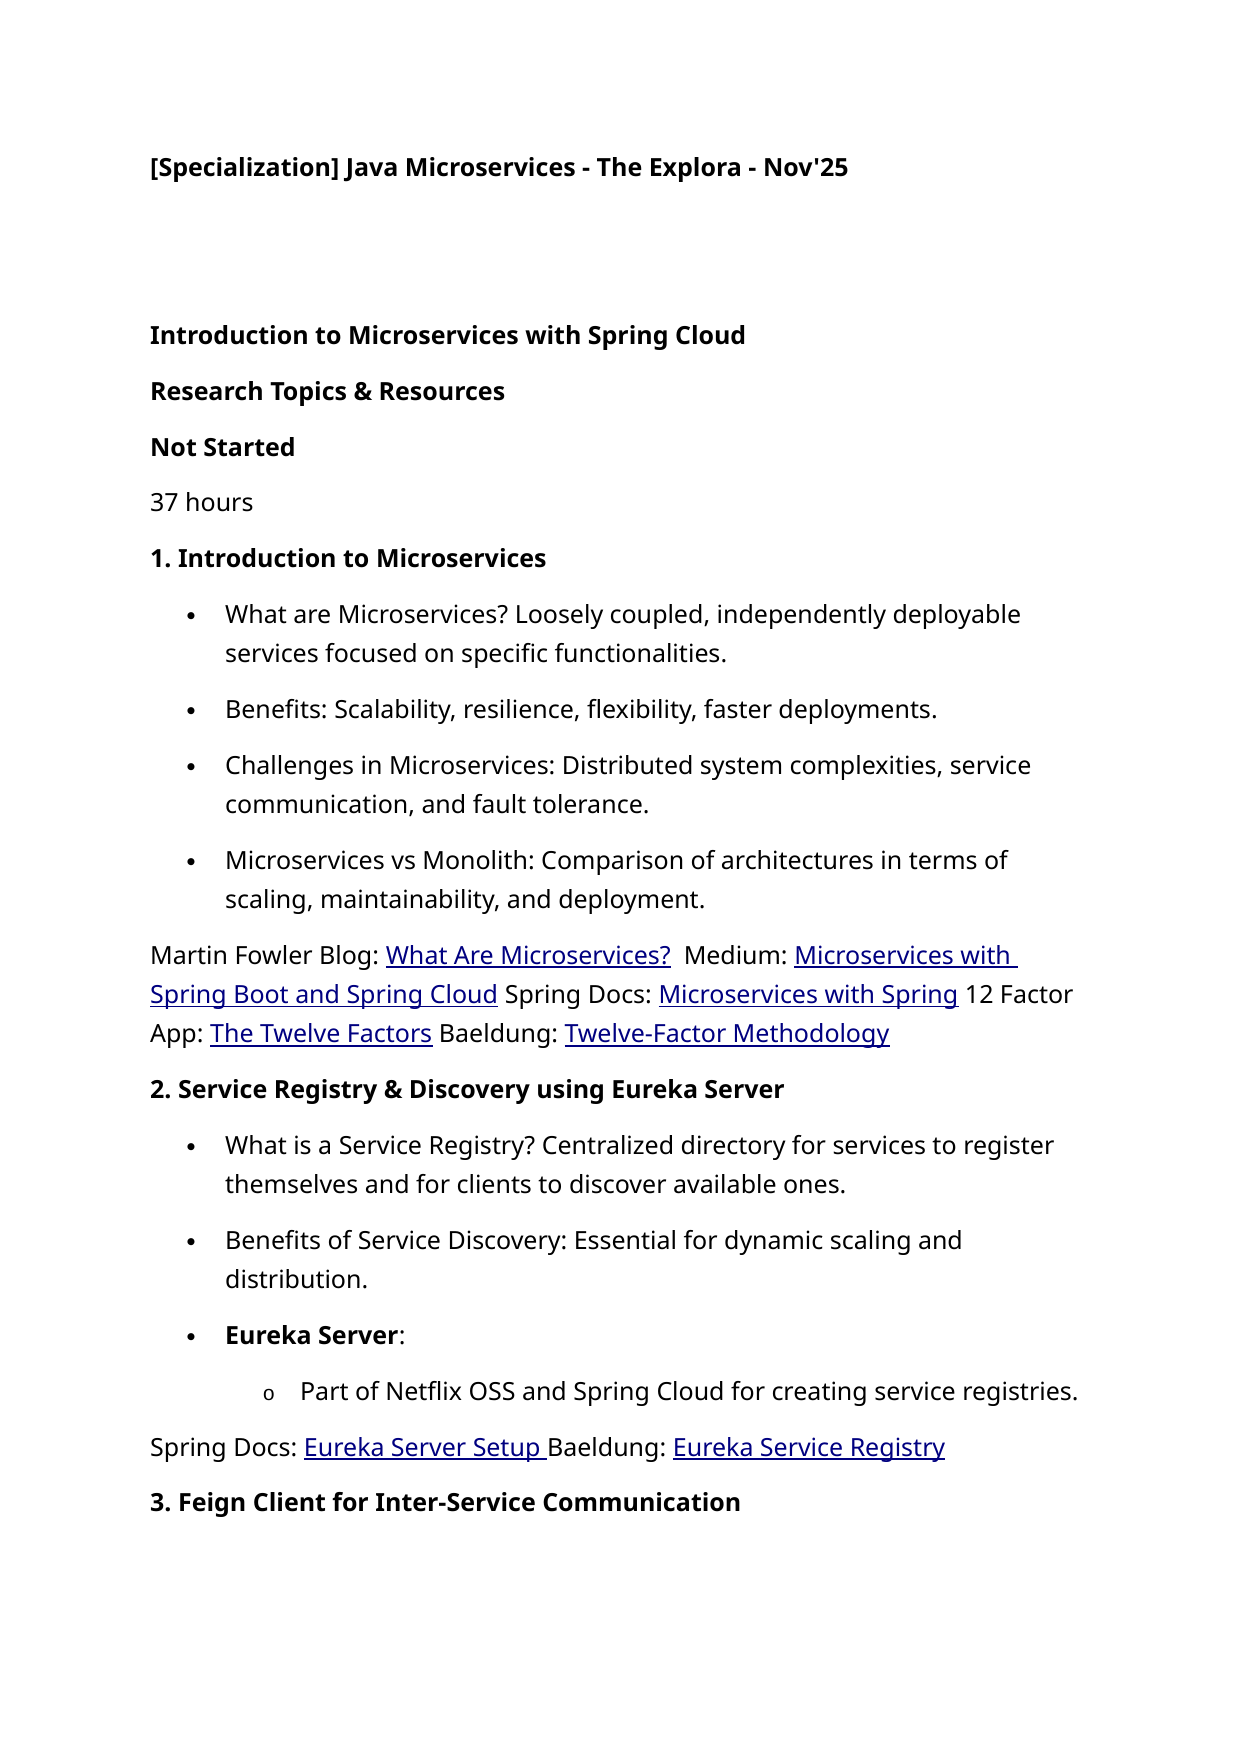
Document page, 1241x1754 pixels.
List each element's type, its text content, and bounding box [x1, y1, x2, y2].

text 2. Service Registry & Discovery using Eureka Server [150, 1072, 1090, 1106]
list Benefits of Service Discovery: Essential for dynamic scaling and distribution. [187, 1222, 1090, 1296]
text Introduction to Microservices with Spring Cloud [150, 317, 1090, 352]
text 3. Feign Client for Inter-Service Communication [150, 1485, 1090, 1519]
list Eureka Server: [187, 1317, 1090, 1352]
list Microservices vs Monolith: Comparison of architectures in terms of scaling, maintainability, and deployment. [187, 842, 1090, 916]
list Challenges in Microservices: Distributed system complexities, service communication, and fault tolerance. [187, 747, 1090, 821]
text Not Started [150, 429, 1090, 463]
text Spring Docs: Eureka Server Setup Baeldung: Eureka Service Registry [150, 1429, 1090, 1463]
text Martin Fowler Blog: What Are Microservices? ﻿ Medium: Microservices with Spring Boot and Spring Cloud Spring Docs: Microservices with Spring 12 Factor App: The Twelve Factors Baeldung: Twelve-Factor Methodology [150, 937, 1090, 1050]
text 1. Introduction to Microservices [150, 541, 1090, 575]
text 37 hours [150, 485, 1090, 519]
list What are Microservices? Loosely coupled, independently deployable services focused on specific functionalities. [187, 597, 1090, 670]
list Part of Netflix OSS and Spring Cloud for creating service registries. [262, 1373, 1090, 1407]
text [Specialization] Java Microservices - The Explora - Nov'25 [150, 150, 1090, 184]
text Research Topics & Resources [150, 373, 1090, 407]
list Benefits: Scalability, resilience, flexibility, faster deployments. [187, 692, 1090, 726]
list What is a Service Registry? Centralized directory for services to register themselves and for clients to discover available ones. [187, 1127, 1090, 1201]
